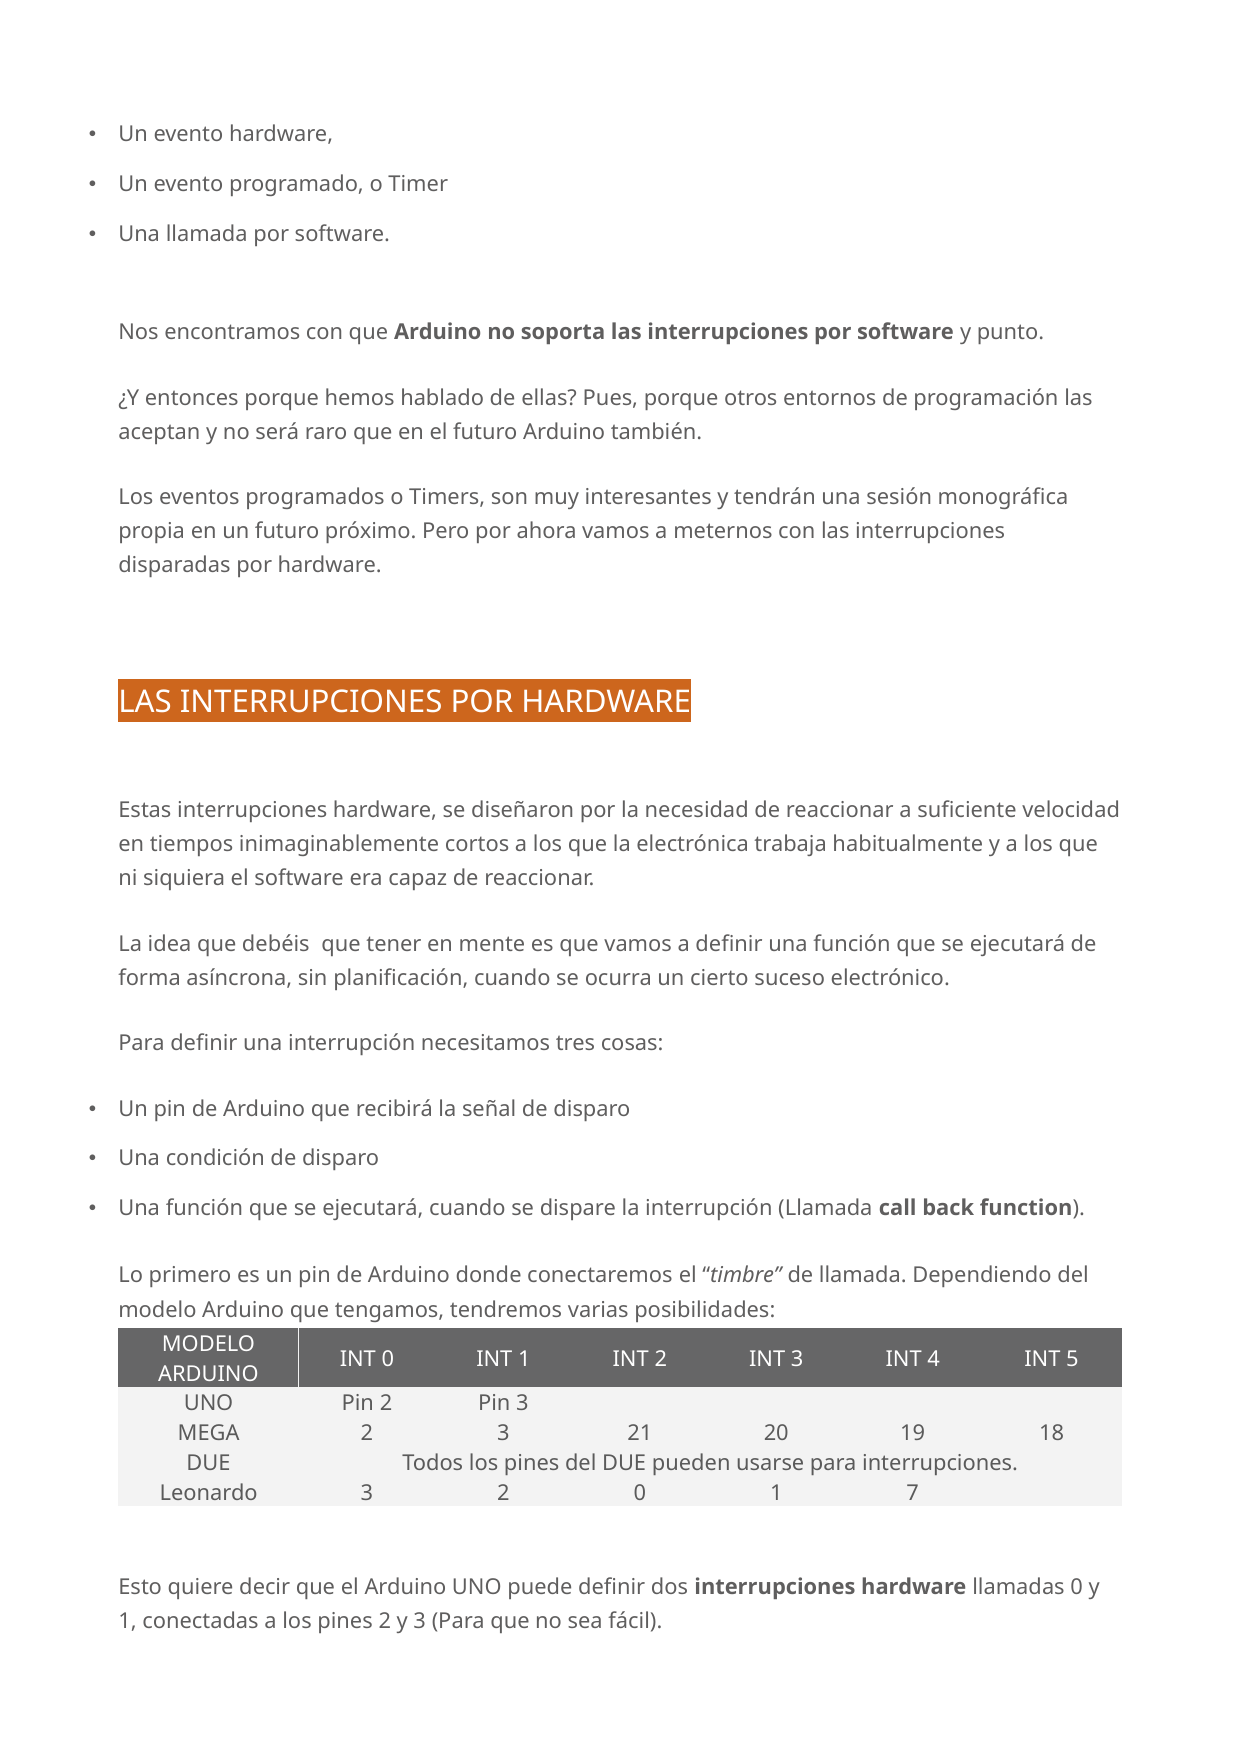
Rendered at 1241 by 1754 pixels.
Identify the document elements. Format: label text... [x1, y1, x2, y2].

list Un pin de Arduino que recibirá la señal de disparo [118, 1093, 1122, 1122]
subtitle LAS INTERRUPCIONES POR HARDWARE [118, 679, 1122, 722]
table_cell 1 [708, 1477, 844, 1506]
table_cell [571, 1387, 708, 1417]
table_cell 20 [708, 1417, 844, 1447]
list Una llamada por software. [118, 218, 1122, 247]
table_cell DUE [118, 1447, 298, 1477]
table_header INT 2 [571, 1328, 708, 1387]
table_cell MEGA [118, 1417, 298, 1447]
list Una condición de disparo [118, 1142, 1122, 1172]
table_cell 21 [571, 1417, 708, 1447]
text Para definir una interrupción necesitamos tres cosas: [118, 1027, 1122, 1057]
list Una función que se ejecutará, cuando se dispare la interrupción (Llamada call back function). [118, 1192, 1122, 1222]
table_header INT 0 [299, 1328, 435, 1387]
table_cell [844, 1387, 981, 1417]
table_cell Pin 3 [435, 1387, 571, 1417]
list Un evento programado, o Timer [118, 168, 1122, 198]
text La idea que debéis que tener en mente es que vamos a definir una función que se ejecutará de forma asíncrona, sin planificación, cuando se ocurra un cierto suceso electrónico. [118, 928, 1122, 992]
table_cell [708, 1387, 844, 1417]
table_header INT 1 [435, 1328, 571, 1387]
text Estas interrupciones hardware, se diseñaron por la necesidad de reaccionar a suficiente velocidad en tiempos inimaginablemente cortos a los que la electrónica trabaja habitualmente y a los que ni siquiera el software era capaz de reaccionar. [118, 794, 1122, 892]
table_header INT 3 [708, 1328, 844, 1387]
list Un evento hardware, [118, 118, 1122, 148]
table_cell 2 [435, 1477, 571, 1506]
text ¿Y entonces porque hemos hablado de ellas? Pues, porque otros entornos de programación las aceptan y no será raro que en el futuro Arduino también. [118, 382, 1122, 446]
table_cell 7 [844, 1477, 981, 1506]
text Nos encontramos con que Arduino no soporta las interrupciones por software y punto. [118, 316, 1122, 346]
table_cell UNO [118, 1387, 298, 1417]
table_cell 3 [435, 1417, 571, 1447]
table_cell 19 [844, 1417, 981, 1447]
table_cell 18 [981, 1417, 1122, 1447]
table_cell 3 [299, 1477, 435, 1506]
table_cell Todos los pines del DUE pueden usarse para interrupciones. [299, 1447, 1122, 1477]
text Los eventos programados o Timers, son muy interesantes y tendrán una sesión monográfica propia en un futuro próximo. Pero por ahora vamos a meternos con las interrupciones disparadas por hardware. [118, 481, 1122, 579]
table_header INT 5 [981, 1328, 1122, 1387]
table_cell [981, 1477, 1122, 1506]
table_header MODELO ARDUINO [118, 1328, 298, 1387]
table_cell 2 [299, 1417, 435, 1447]
table_cell Pin 2 [299, 1387, 435, 1417]
table_cell [981, 1387, 1122, 1417]
text Lo primero es un pin de Arduino donde conectaremos el “timbre” de llamada. Dependiendo del modelo Arduino que tengamos, tendremos varias posibilidades: [118, 1259, 1122, 1323]
table_cell Leonardo [118, 1477, 298, 1506]
table_header INT 4 [844, 1328, 981, 1387]
table_cell 0 [571, 1477, 708, 1506]
text Esto quiere decir que el Arduino UNO puede definir dos interrupciones hardware llamadas 0 y 1, conectadas a los pines 2 y 3 (Para que no sea fácil). [118, 1571, 1122, 1635]
